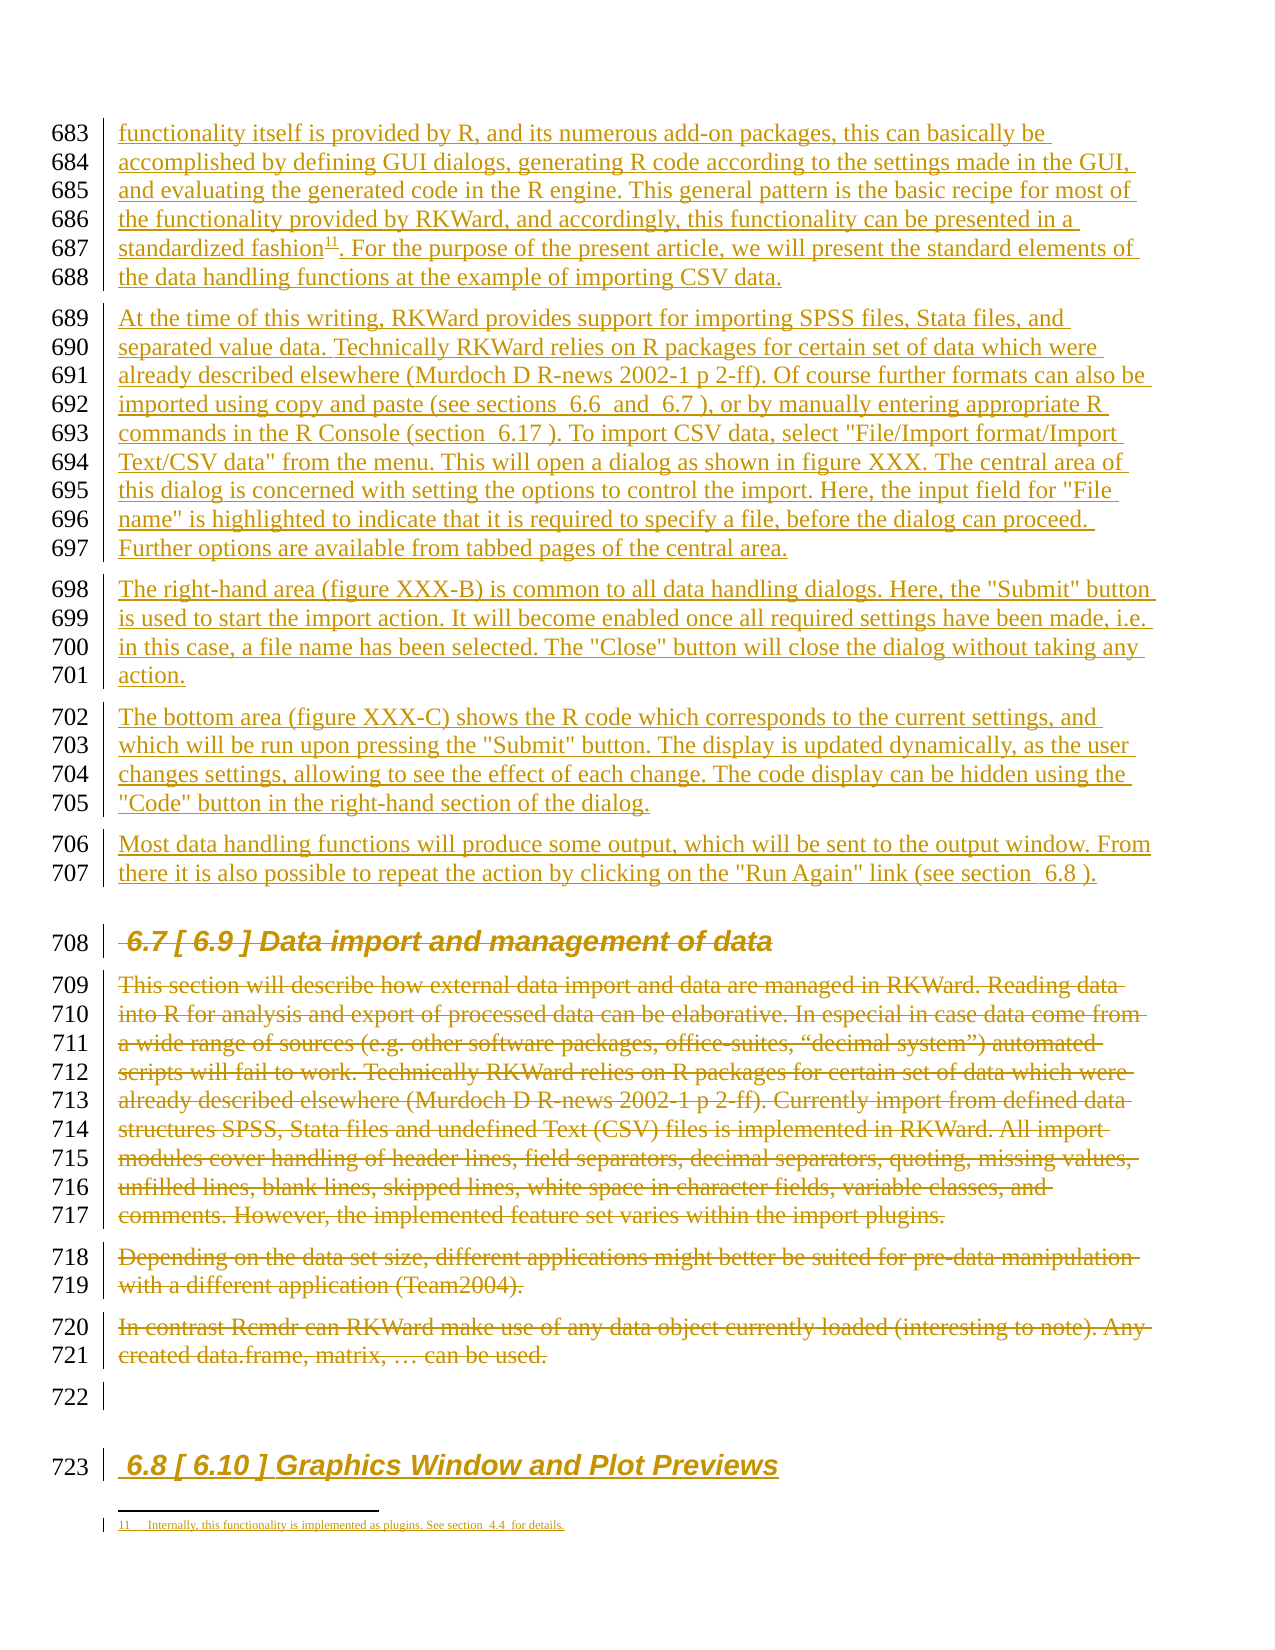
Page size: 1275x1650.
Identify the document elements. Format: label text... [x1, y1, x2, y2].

subtitle Graphics Window and Plot Previews [118, 1448, 1157, 1481]
text Internally, this functionality is implemented as plugins. See section 4.4 for details. [118, 1517, 1157, 1532]
text The bottom area (figure XXX-C) shows the R code which corresponds to the current settings, and which will be run upon pressing the "Submit" button. The display is updated dynamically, as the user changes settings, allowing to see the effect of each change. The code display can be hidden using the "Code" button in the right-hand section of the dialog. [118, 702, 1157, 817]
text functionality itself is provided by R, and its numerous add-on packages, this can basically be accomplished by defining GUI dialogs, generating R code according to the settings made in the GUI, and evaluating the generated code in the R engine. This general pattern is the basic recipe for most of the functionality provided by RKWard, and accordingly, this functionality can be presented in a standardized fashion. For the purpose of the present article, we will present the standard elements of the data handling functions at the example of importing CSV data. [118, 118, 1157, 291]
text At the time of this writing, RKWard provides support for importing SPSS files, Stata files, and separated value data. Technically RKWard relies on R packages for certain set of data which were already described elsewhere (Murdoch D R-news 2002-1 p 2-ff). Of course further formats can also be imported using copy and paste (see sections 6.6 and 6.7 ), or by manually entering appropriate R commands in the R Console (section 6.17 ). To import CSV data, select "File/Import format/Import Text/CSV data" from the menu. This will open a dialog as shown in figure XXX. The central area of this dialog is concerned with setting the options to control the import. Here, the input field for "File name" is highlighted to indicate that it is required to specify a file, before the dialog can proceed. Further options are available from tabbed pages of the central area. [118, 303, 1157, 562]
text The right-hand area (figure XXX-B) is common to all data handling dialogs. Here, the "Submit" button is used to start the import action. It will become enabled once all required settings have been made, i.e. in this case, a file name has been selected. The "Close" button will close the dialog without taking any action. [118, 574, 1157, 689]
text Most data handling functions will produce some output, which will be sent to the output window. From there it is also possible to repeat the action by clicking on the "Run Again" link (see section 6.8 ). [118, 829, 1157, 887]
